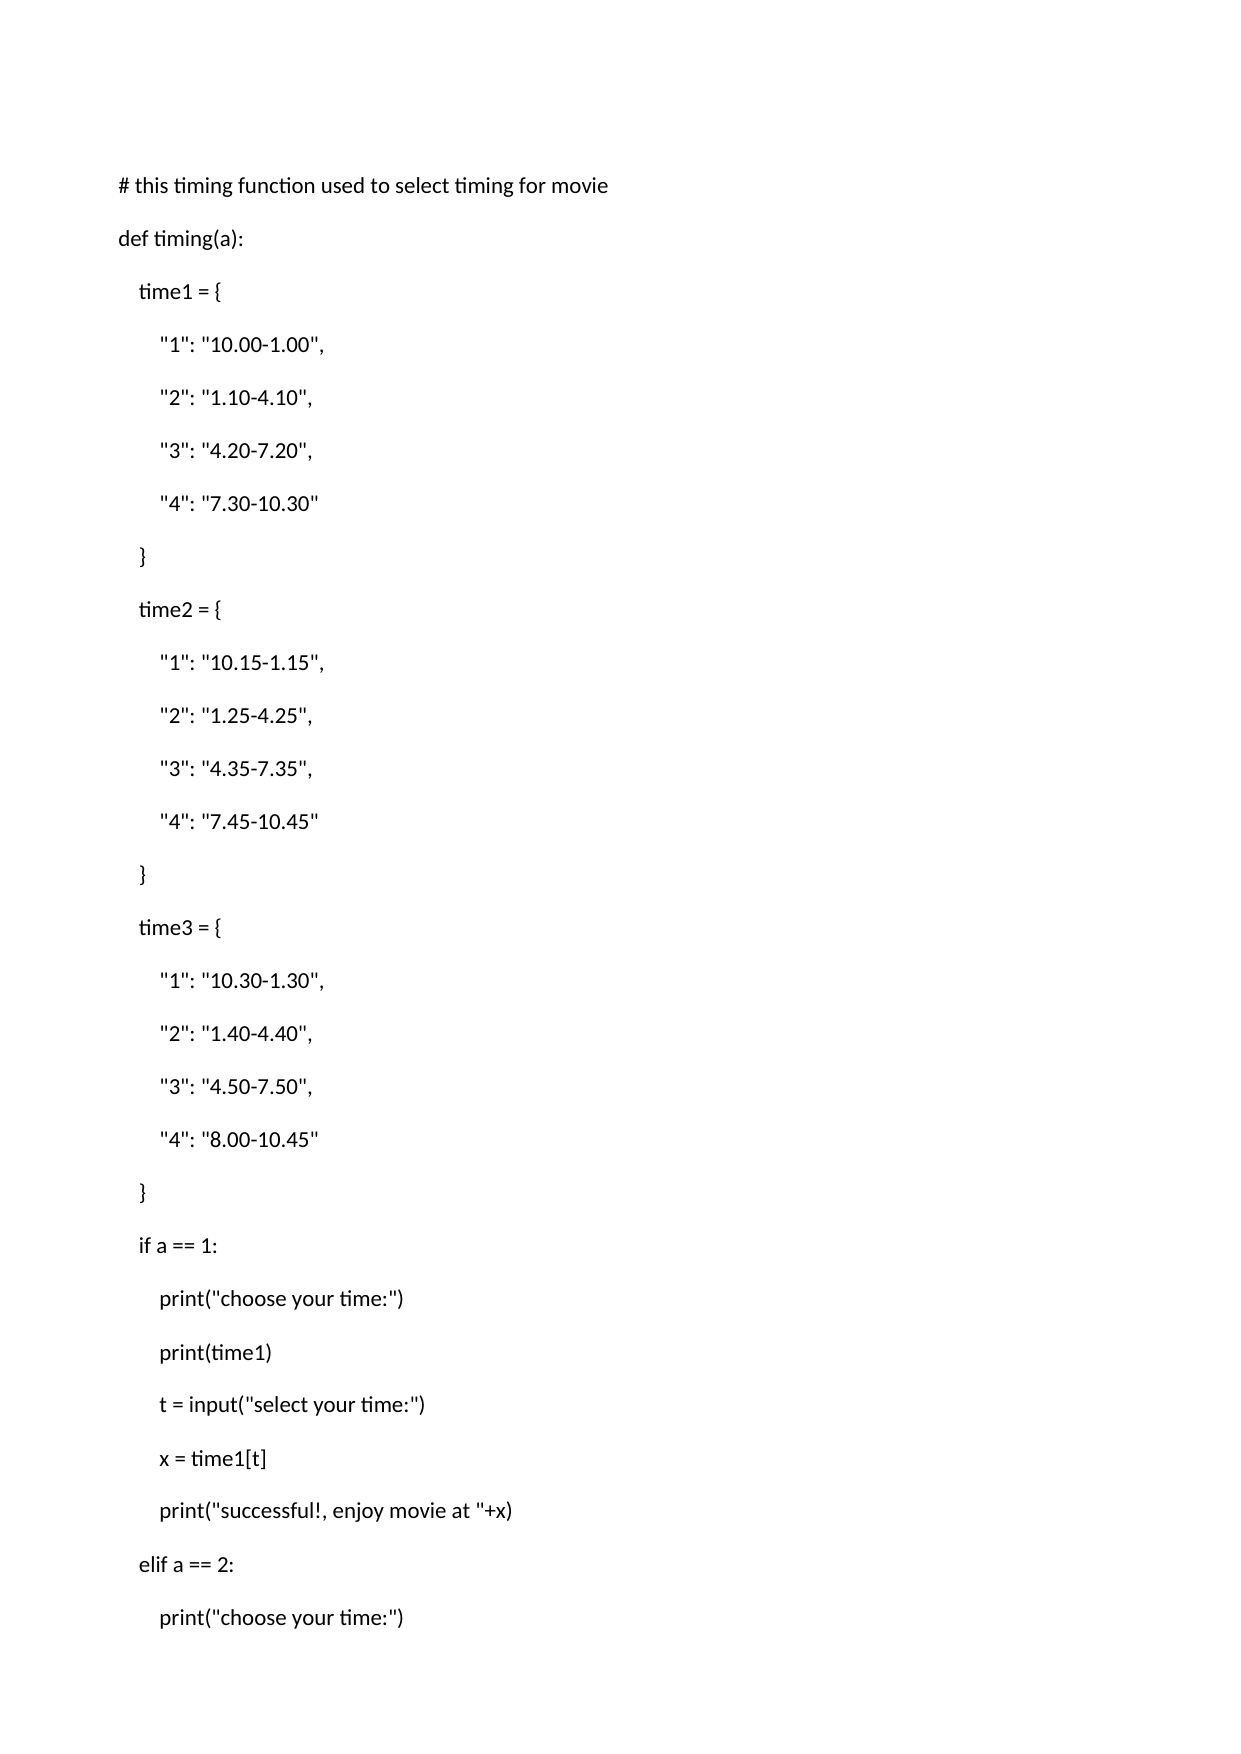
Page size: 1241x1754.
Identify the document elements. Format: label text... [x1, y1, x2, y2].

text print("successful!, enjoy movie at "+x) [118, 1497, 1122, 1525]
text x = time1[t] [118, 1444, 1122, 1472]
text } [118, 860, 1122, 888]
text "1": "10.30-1.30", [118, 966, 1122, 994]
text print(time1) [118, 1338, 1122, 1366]
text # this timing function used to select timing for movie [118, 171, 1122, 199]
text time1 = { [118, 277, 1122, 305]
text print("choose your time:") [118, 1603, 1122, 1631]
text print("choose your time:") [118, 1284, 1122, 1313]
text "2": "1.10-4.10", [118, 383, 1122, 411]
text "4": "8.00-10.45" [118, 1126, 1122, 1153]
text } [118, 1178, 1122, 1207]
text "4": "7.45-10.45" [118, 807, 1122, 835]
text time2 = { [118, 595, 1122, 623]
text "3": "4.50-7.50", [118, 1072, 1122, 1101]
text "1": "10.15-1.15", [118, 648, 1122, 676]
text } [118, 542, 1122, 570]
text t = input("select your time:") [118, 1391, 1122, 1419]
text def timing(a): [118, 224, 1122, 252]
text "2": "1.40-4.40", [118, 1019, 1122, 1047]
text if a == 1: [118, 1232, 1122, 1259]
text "1": "10.00-1.00", [118, 330, 1122, 358]
text time3 = { [118, 913, 1122, 941]
text "4": "7.30-10.30" [118, 489, 1122, 517]
text "2": "1.25-4.25", [118, 701, 1122, 729]
text elif a == 2: [118, 1550, 1122, 1578]
text "3": "4.20-7.20", [118, 436, 1122, 464]
text "3": "4.35-7.35", [118, 754, 1122, 782]
